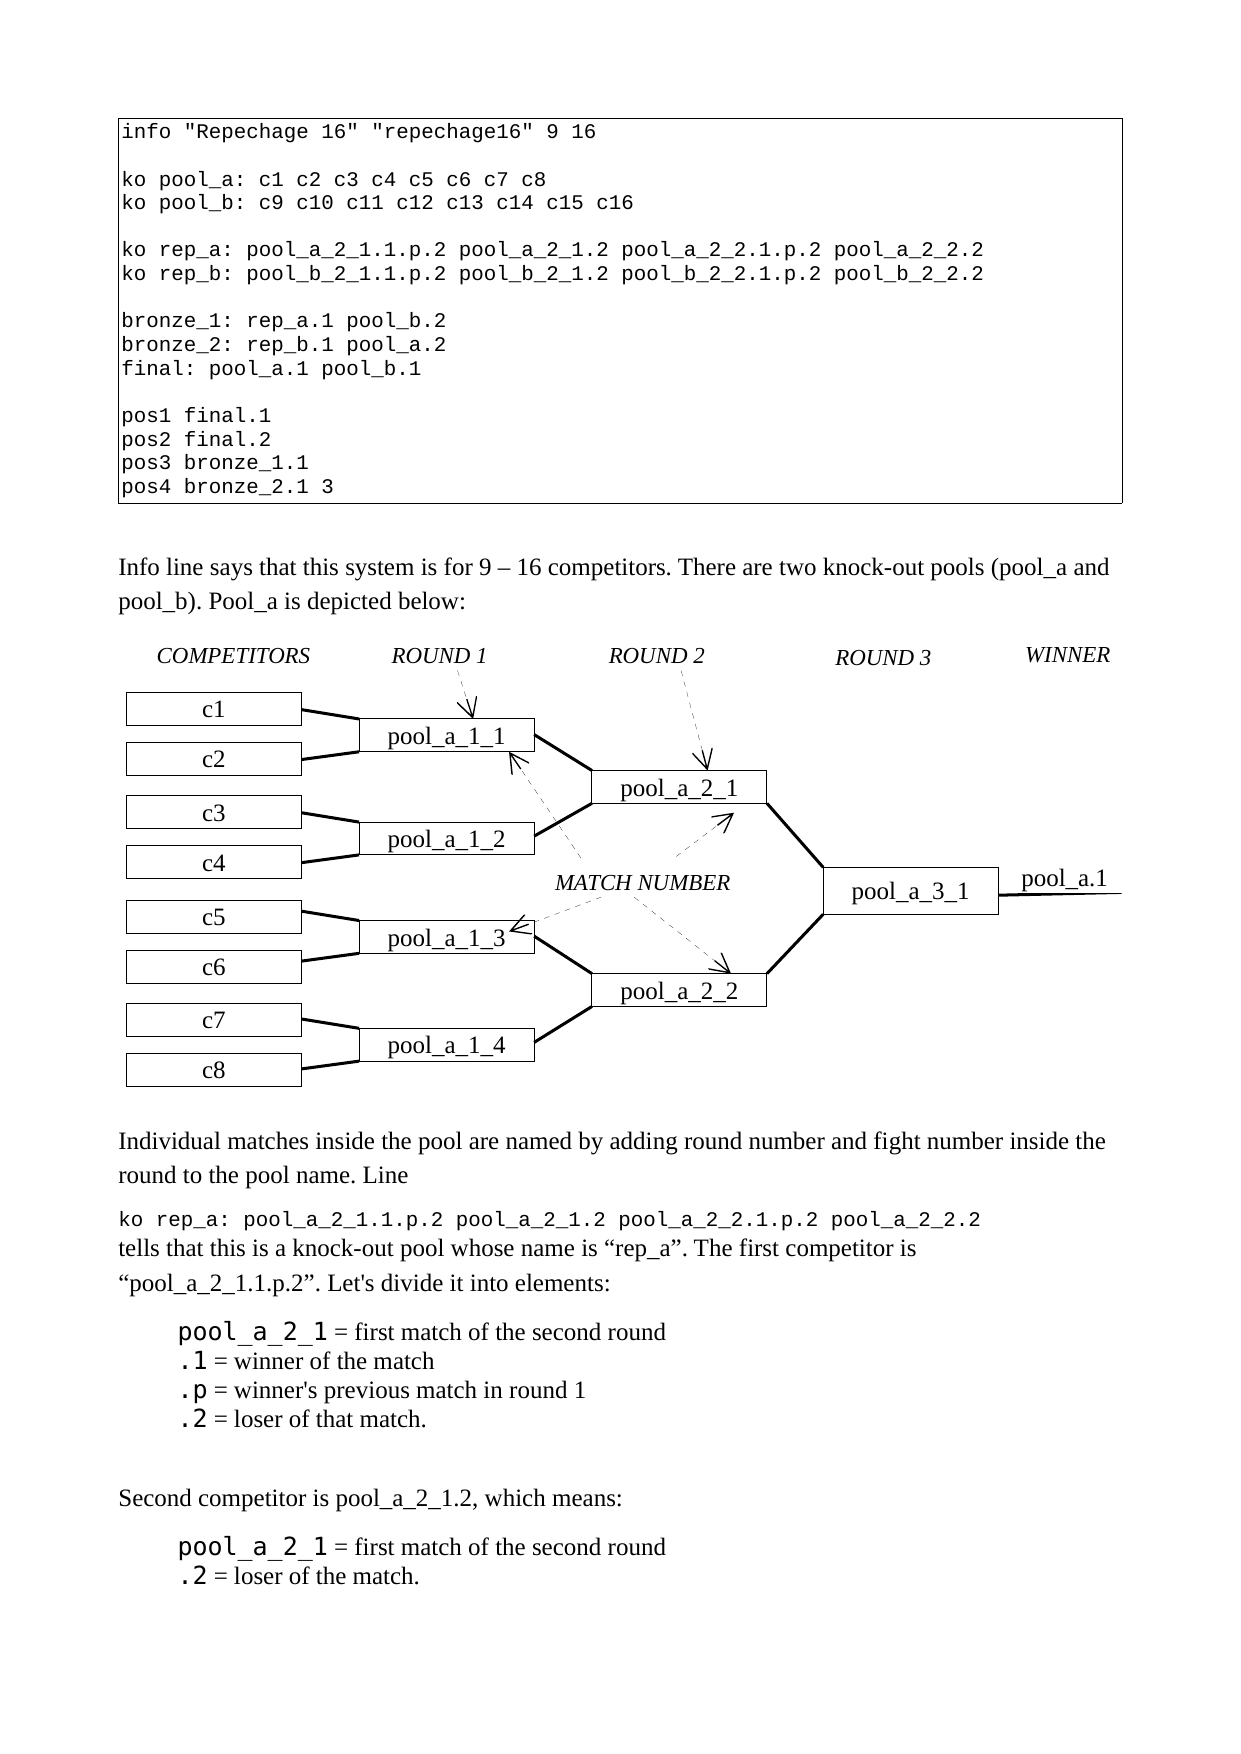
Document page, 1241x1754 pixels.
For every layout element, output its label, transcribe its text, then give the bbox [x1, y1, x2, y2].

text pos1 final.1 [119, 402, 1122, 426]
text ko pool_b: c9 c10 c11 c12 c13 c14 c15 c16 [119, 189, 1122, 216]
list pool_a_2_1 = first match of the second round [177, 1317, 1122, 1346]
text ko rep_a: pool_a_2_1.1.p.2 pool_a_2_1.2 pool_a_2_2.1.p.2 pool_a_2_2.2 [119, 236, 1122, 260]
list pool_a_2_1 = first match of the second round [177, 1532, 1122, 1561]
list .2 = loser of that match. [177, 1404, 1122, 1434]
text Info line says that this system is for 9 – 16 competitors. There are two knock-out pools (pool_a and pool_b). Pool_a is depicted below: [118, 552, 1122, 615]
text final: pool_a.1 pool_b.1 [119, 354, 1122, 381]
list .2 = loser of the match. [177, 1561, 1122, 1590]
text ko rep_a: pool_a_2_1.1.p.2 pool_a_2_1.2 pool_a_2_2.1.p.2 pool_a_2_2.2 [118, 1209, 1122, 1233]
list .p = winner's previous match in round 1 [177, 1375, 1122, 1404]
list .1 = winner of the match [177, 1346, 1122, 1375]
text ko rep_b: pool_b_2_1.1.p.2 pool_b_2_1.2 pool_b_2_2.1.p.2 pool_b_2_2.2 [119, 260, 1122, 287]
text bronze_2: rep_b.1 pool_a.2 [119, 331, 1122, 354]
text pos3 bronze_1.1 [119, 449, 1122, 473]
text info "Repechage 16" "repechage16" 9 16 [119, 119, 1122, 145]
text bronze_1: rep_a.1 pool_b.2 [119, 307, 1122, 331]
text Individual matches inside the pool are named by adding round number and fight number inside the round to the pool name. Line [118, 1126, 1122, 1189]
text pos4 bronze_2.1 3 [119, 473, 1122, 503]
text ko pool_a: c1 c2 c3 c4 c5 c6 c7 c8 [119, 165, 1122, 189]
text Second competitor is pool_a_2_1.2, which means: [118, 1483, 1122, 1512]
text tells that this is a knock-out pool whose name is “rep_a”. The first competitor is “pool_a_2_1.1.p.2”. Let's divide it into elements: [118, 1233, 1122, 1296]
text pos2 final.2 [119, 426, 1122, 449]
